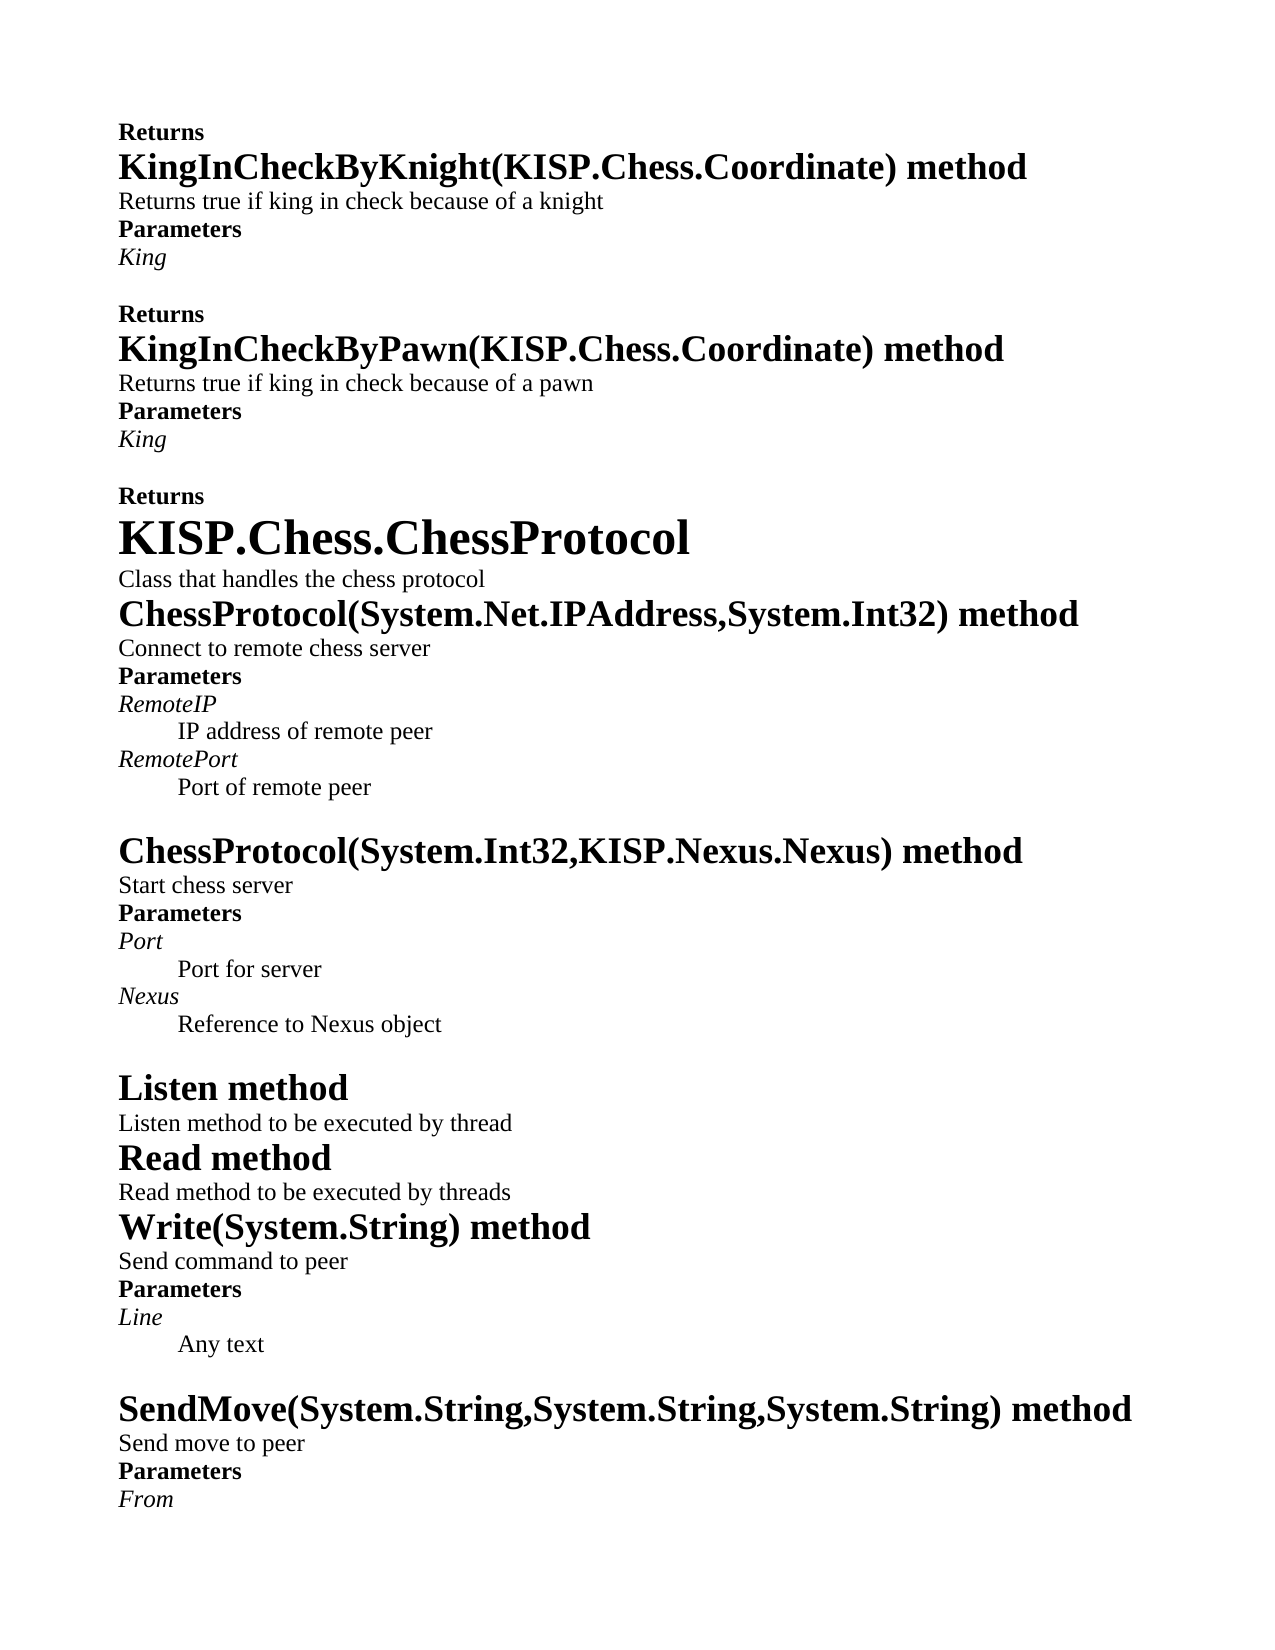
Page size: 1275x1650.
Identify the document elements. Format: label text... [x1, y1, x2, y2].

subtitle Parameters [118, 397, 1157, 425]
subtitle Line [118, 1303, 1157, 1331]
list Reference to Nexus object [177, 1010, 1157, 1038]
subtitle SendMove(System.String,System.String,System.String) method [118, 1388, 1157, 1429]
subtitle Returns [118, 482, 1157, 509]
subtitle Parameters [118, 899, 1157, 927]
text Send move to peer [118, 1429, 1157, 1457]
subtitle Port [118, 927, 1157, 955]
subtitle RemoteIP [118, 690, 1157, 717]
subtitle Read method [118, 1137, 1157, 1178]
subtitle ChessProtocol(System.Net.IPAddress,System.Int32) method [118, 593, 1157, 634]
subtitle Returns [118, 118, 1157, 146]
subtitle Listen method [118, 1067, 1157, 1109]
text Send command to peer [118, 1247, 1157, 1275]
text Returns true if king in check because of a pawn [118, 369, 1157, 397]
list Port of remote peer [177, 773, 1157, 801]
subtitle King [118, 425, 1157, 452]
list Any text [177, 1331, 1157, 1358]
text Listen method to be executed by thread [118, 1109, 1157, 1137]
subtitle Parameters [118, 215, 1157, 243]
subtitle Write(System.String) method [118, 1206, 1157, 1247]
text Start chess server [118, 872, 1157, 899]
subtitle KingInCheckByKnight(KISP.Chess.Coordinate) method [118, 146, 1157, 187]
subtitle Returns [118, 300, 1157, 328]
subtitle From [118, 1485, 1157, 1512]
subtitle KISP.Chess.ChessProtocol [118, 509, 1157, 565]
subtitle Parameters [118, 1457, 1157, 1485]
subtitle Parameters [118, 662, 1157, 690]
text Returns true if king in check because of a knight [118, 187, 1157, 215]
list IP address of remote peer [177, 717, 1157, 745]
text Class that handles the chess protocol [118, 565, 1157, 593]
text Connect to remote chess server [118, 634, 1157, 662]
subtitle Nexus [118, 982, 1157, 1010]
subtitle KingInCheckByPawn(KISP.Chess.Coordinate) method [118, 328, 1157, 369]
subtitle RemotePort [118, 745, 1157, 773]
subtitle Parameters [118, 1275, 1157, 1303]
text Read method to be executed by threads [118, 1178, 1157, 1206]
subtitle King [118, 243, 1157, 271]
subtitle ChessProtocol(System.Int32,KISP.Nexus.Nexus) method [118, 830, 1157, 872]
list Port for server [177, 955, 1157, 982]
